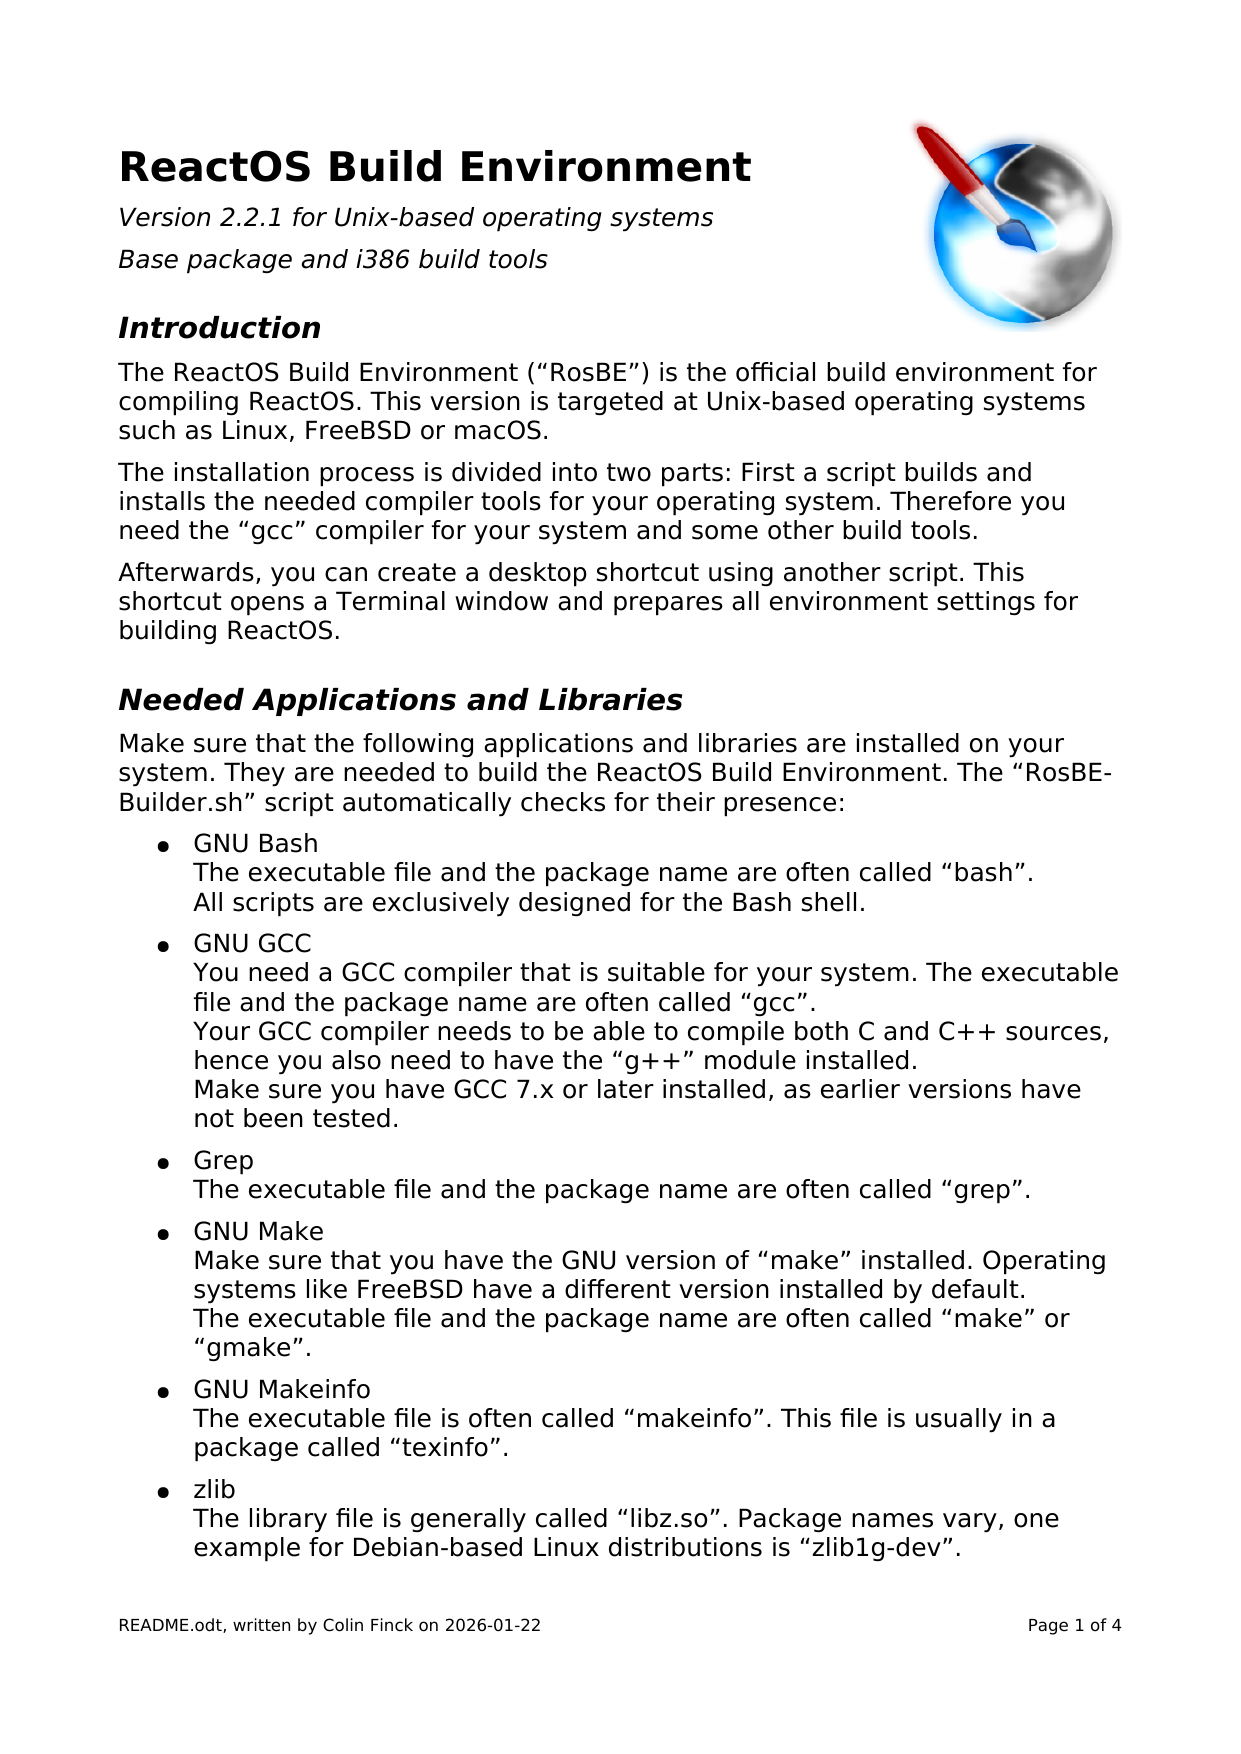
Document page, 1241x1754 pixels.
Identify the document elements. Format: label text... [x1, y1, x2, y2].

text Version 2.2.1 for Unix-based operating systems [118, 203, 908, 232]
list GNU GCC You need a GCC compiler that is suitable for your system. The executable file and the package name are often called “gcc”. Your GCC compiler needs to be able to compile both C and C++ sources, hence you also need to have the “g++” module installed. Make sure you have GCC 7.x or later installed, as earlier versions have not been tested. [156, 929, 1122, 1133]
picture [908, 118, 1122, 332]
list GNU Makeinfo The executable file is often called “makeinfo”. This file is usually in a package called “texinfo”. [156, 1375, 1122, 1463]
list GNU Bash The executable file and the package name are often called “bash”. All scripts are exclusively designed for the Bash shell. [156, 829, 1122, 917]
text Afterwards, you can create a desktop shortcut using another script. This shortcut opens a Terminal window and prepares all environment settings for building ReactOS. [118, 558, 1122, 645]
text The ReactOS Build Environment (“RosBE”) is the official build environment for compiling ReactOS. This version is targeted at Unix-based operating systems such as Linux, FreeBSD or macOS. [118, 358, 1122, 445]
subtitle Introduction [118, 311, 1122, 345]
list zlib The library file is generally called “libz.so”. Package names vary, one example for Debian-based Linux distributions is “zlib1g-dev”. [156, 1475, 1122, 1563]
list Grep The executable file and the package name are often called “grep”. [156, 1146, 1122, 1204]
text The installation process is divided into two parts: First a script builds and installs the needed compiler tools for your operating system. Therefore you need the “gcc” compiler for your system and some other build tools. [118, 458, 1122, 545]
subtitle Needed Applications and Libraries [118, 683, 1122, 717]
list GNU Make Make sure that you have the GNU version of “make” installed. Operating systems like FreeBSD have a different version installed by default. The executable file and the package name are often called “make” or “gmake”. [156, 1217, 1122, 1363]
subtitle ReactOS Build Environment [118, 143, 908, 191]
text Base package and i386 build tools [118, 245, 908, 274]
text Make sure that the following applications and libraries are installed on your system. They are needed to build the ReactOS Build Environment. The “RosBE-Builder.sh” script automatically checks for their presence: [118, 729, 1122, 817]
